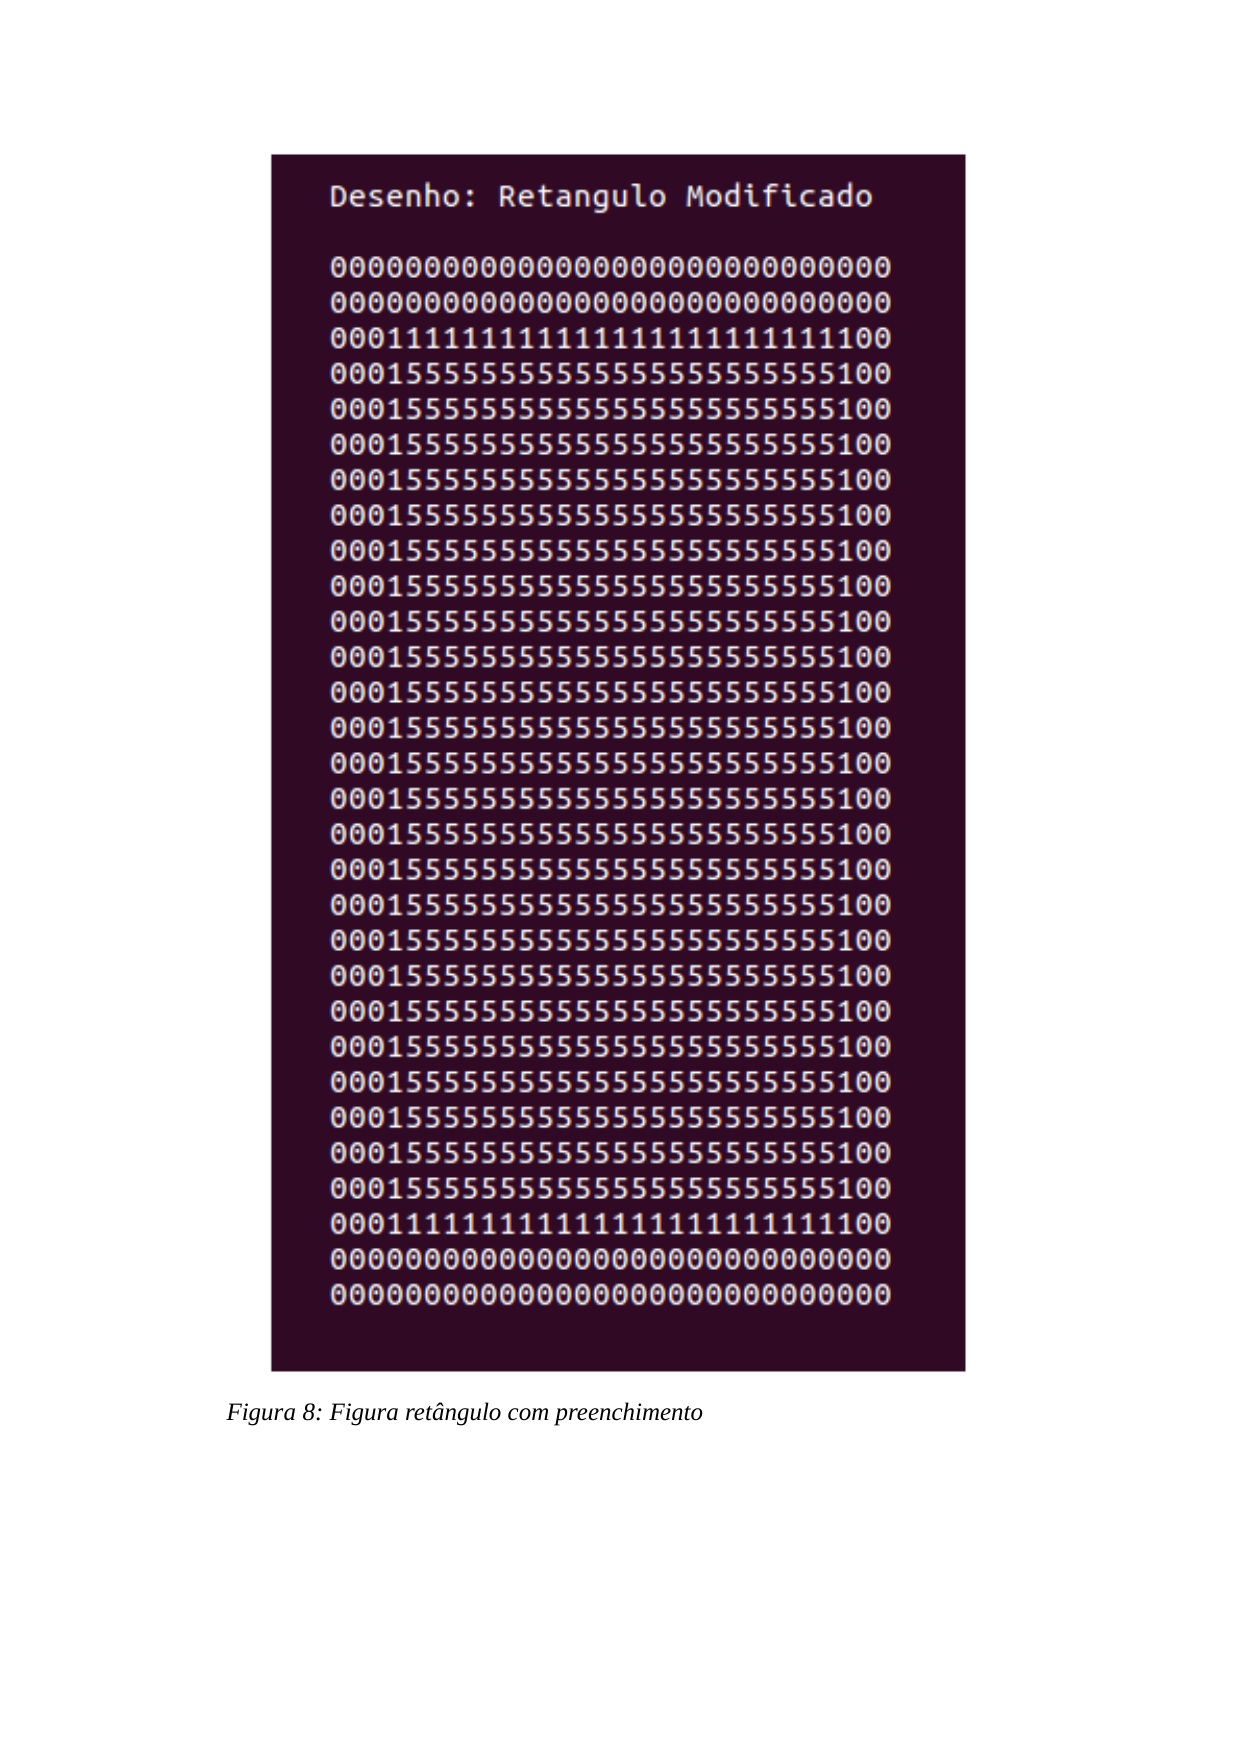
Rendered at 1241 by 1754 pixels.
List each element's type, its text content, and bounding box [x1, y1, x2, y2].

picture [226, 130, 1014, 1397]
text Figura 8: Figura retângulo com preenchimento [226, 1397, 1014, 1426]
